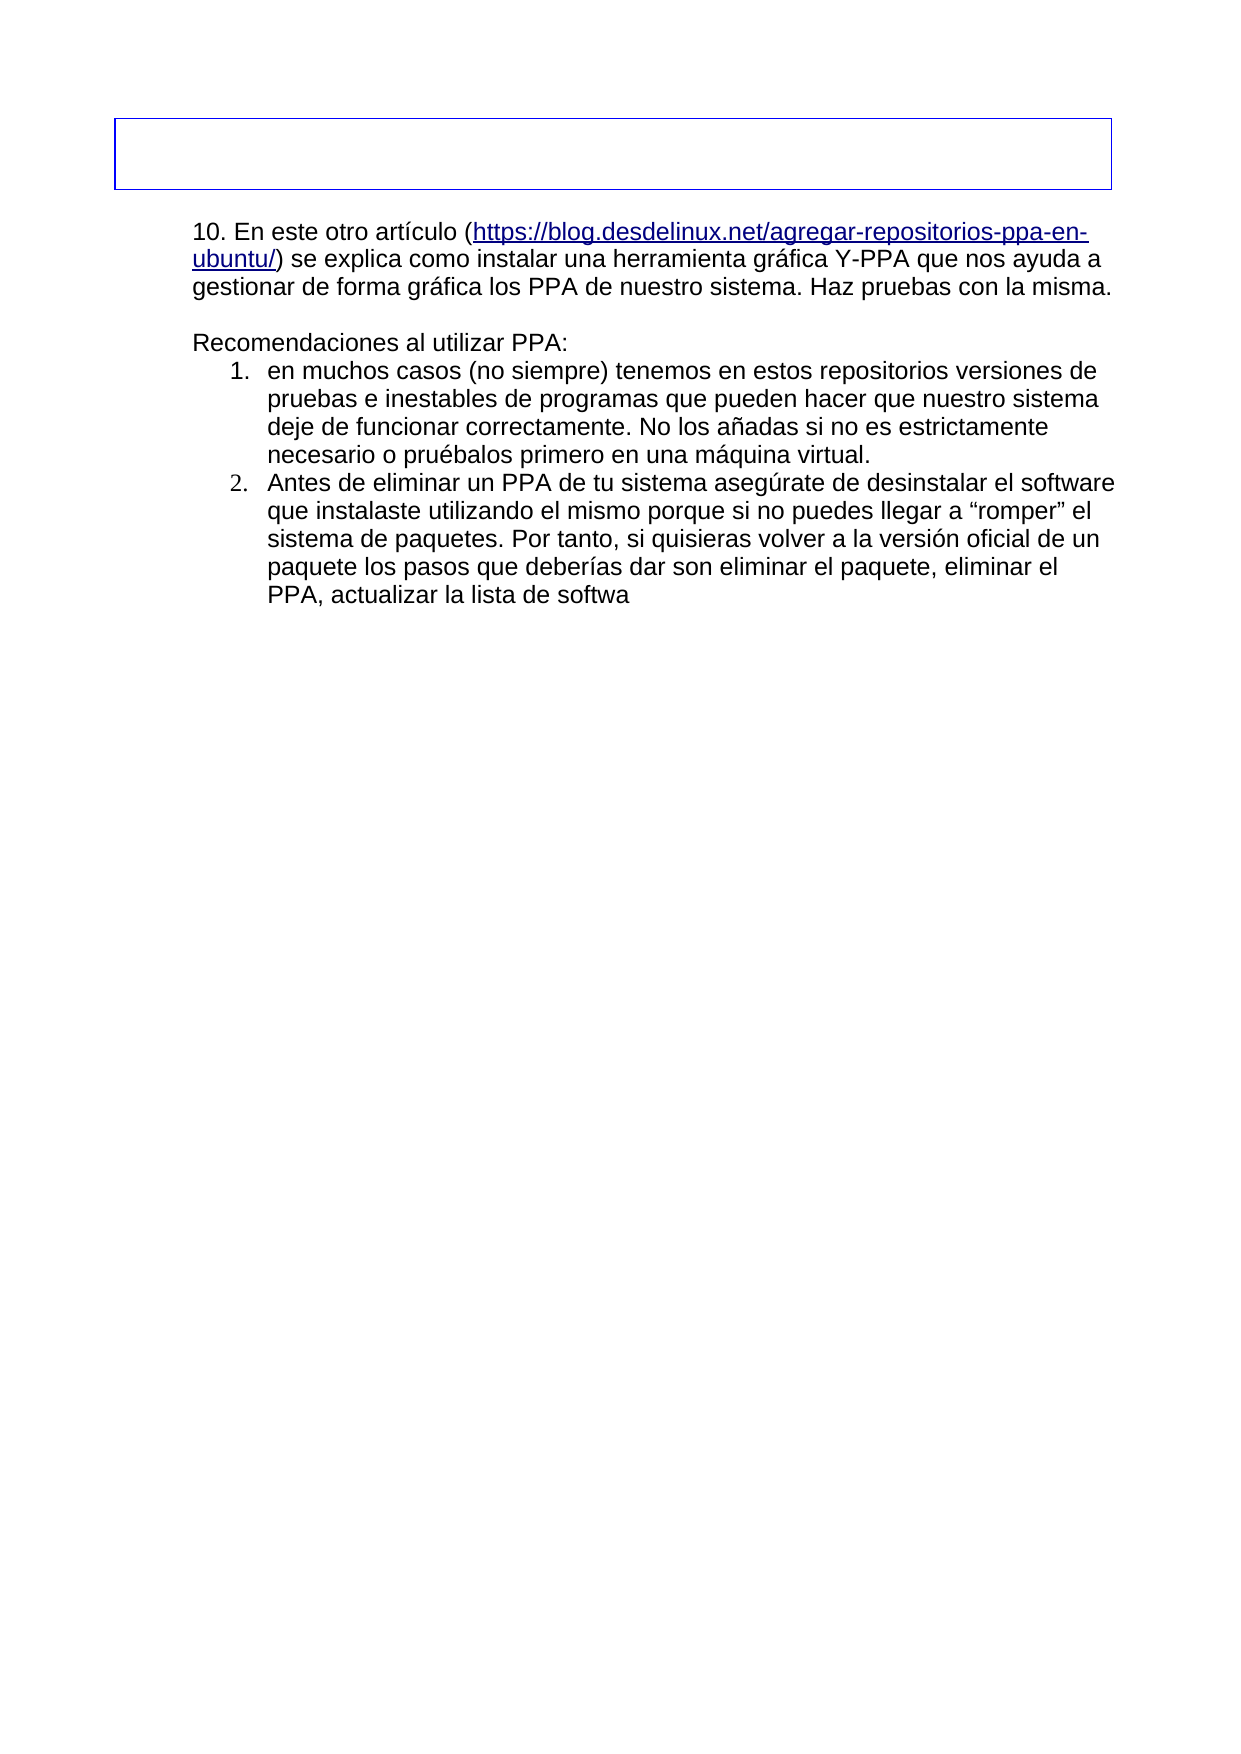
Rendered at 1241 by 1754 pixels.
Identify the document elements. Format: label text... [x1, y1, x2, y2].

text 10. En este otro artículo (https://blog.desdelinux.net/agregar-repositorios-ppa-en-ubuntu/) se explica como instalar una herramienta gráfica Y-PPA que nos ayuda a gestionar de forma gráfica los PPA de nuestro sistema. Haz pruebas con la misma. [192, 217, 1122, 301]
list Antes de eliminar un PPA de tu sistema asegúrate de desinstalar el software que instalaste utilizando el mismo porque si no puedes llegar a “romper” el sistema de paquetes. Por tanto, si quisieras volver a la versión oficial de un paquete los pasos que deberías dar son eliminar el paquete, eliminar el PPA, actualizar la lista de softwa [229, 469, 1122, 608]
list en muchos casos (no siempre) tenemos en estos repositorios versiones de pruebas e inestables de programas que pueden hacer que nuestro sistema deje de funcionar correctamente. No los añadas si no es estrictamente necesario o pruébalos primero en una máquina virtual. [229, 357, 1122, 469]
table_header [116, 119, 1111, 188]
text Recomendaciones al utilizar PPA: [192, 329, 1122, 357]
